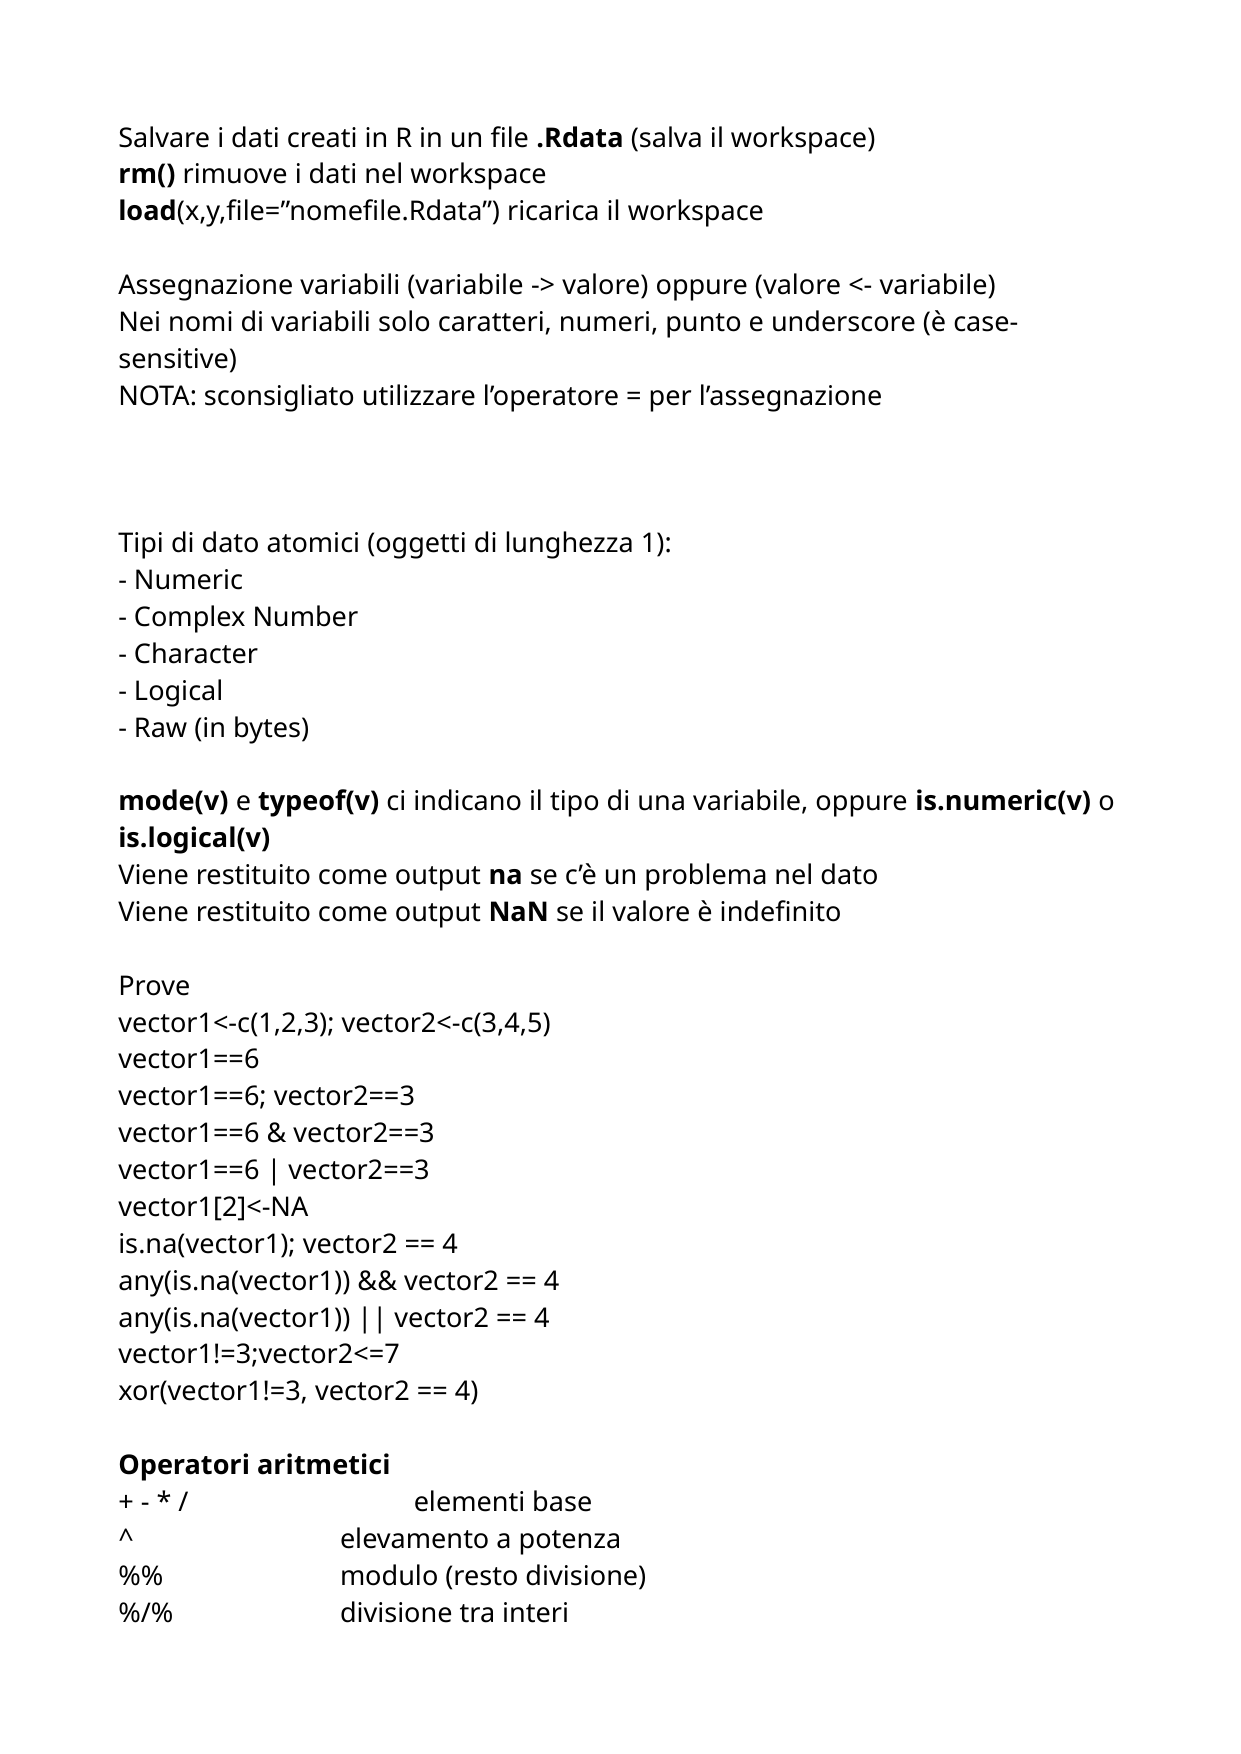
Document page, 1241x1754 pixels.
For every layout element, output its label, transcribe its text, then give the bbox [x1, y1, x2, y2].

text Operatori aritmetici [118, 1446, 1122, 1482]
text Viene restituito come output na se c’è un problema nel dato [118, 856, 1122, 892]
text %/% divisione tra interi [118, 1593, 1122, 1630]
text Viene restituito come output NaN se il valore è indefinito [118, 892, 1122, 929]
text Assegnazione variabili (variabile -> valore) oppure (valore <- variabile) [118, 266, 1122, 302]
text is.na(vector1); vector2 == 4 [118, 1224, 1122, 1261]
text mode(v) e typeof(v) ci indicano il tipo di una variabile, oppure is.numeric(v) o is.logical(v) [118, 782, 1122, 856]
text vector1[2]<-NA [118, 1187, 1122, 1224]
text ^ elevamento a potenza [118, 1519, 1122, 1556]
text vector1==6 & vector2==3 [118, 1114, 1122, 1151]
text rm() rimuove i dati nel workspace [118, 155, 1122, 192]
text - Complex Number [118, 597, 1122, 634]
text %% modulo (resto divisione) [118, 1556, 1122, 1593]
text Nei nomi di variabili solo caratteri, numeri, punto e underscore (è case-sensitive) [118, 302, 1122, 376]
text NOTA: sconsigliato utilizzare l’operatore = per l’assegnazione [118, 376, 1122, 413]
text vector1==6 | vector2==3 [118, 1151, 1122, 1187]
text + - * / elementi base [118, 1482, 1122, 1519]
text Tipi di dato atomici (oggetti di lunghezza 1): [118, 524, 1122, 561]
text Salvare i dati creati in R in un file .Rdata (salva il workspace) [118, 118, 1122, 155]
text xor(vector1!=3, vector2 == 4) [118, 1372, 1122, 1409]
text Prove [118, 966, 1122, 1003]
text any(is.na(vector1)) || vector2 == 4 [118, 1298, 1122, 1335]
text vector1==6 [118, 1040, 1122, 1077]
text - Logical [118, 671, 1122, 708]
text - Numeric [118, 561, 1122, 597]
text vector1<-c(1,2,3); vector2<-c(3,4,5) [118, 1003, 1122, 1040]
text load(x,y,file=”nomefile.Rdata”) ricarica il workspace [118, 192, 1122, 229]
text any(is.na(vector1)) && vector2 == 4 [118, 1261, 1122, 1298]
text vector1!=3;vector2<=7 [118, 1335, 1122, 1372]
text - Character [118, 634, 1122, 671]
text - Raw (in bytes) [118, 708, 1122, 745]
text vector1==6; vector2==3 [118, 1077, 1122, 1114]
